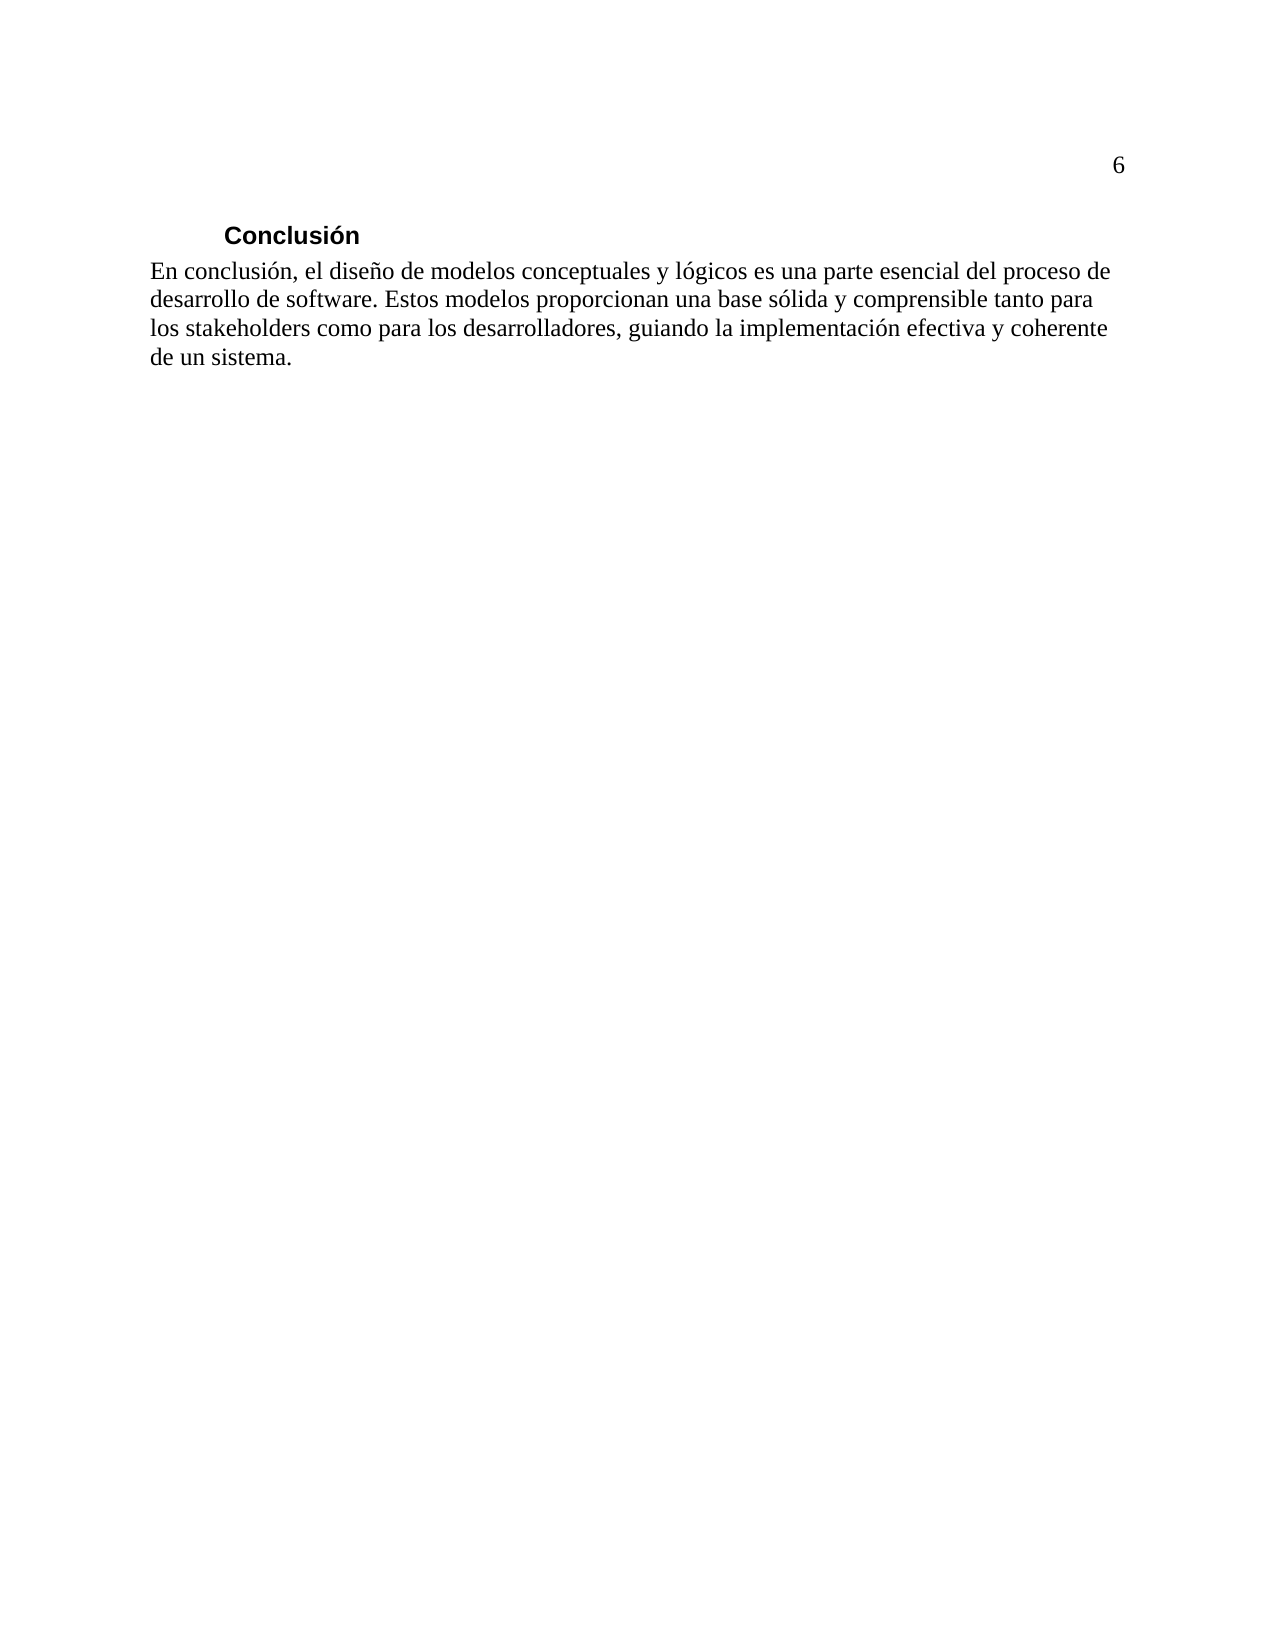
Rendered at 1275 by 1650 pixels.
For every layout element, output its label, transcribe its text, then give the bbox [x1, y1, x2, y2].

subtitle Conclusión [150, 221, 1125, 249]
text En conclusión, el diseño de modelos conceptuales y lógicos es una parte esencial del proceso de desarrollo de software. Estos modelos proporcionan una base sólida y comprensible tanto para los stakeholders como para los desarrolladores, guiando la implementación efectiva y coherente de un sistema. [150, 256, 1125, 371]
